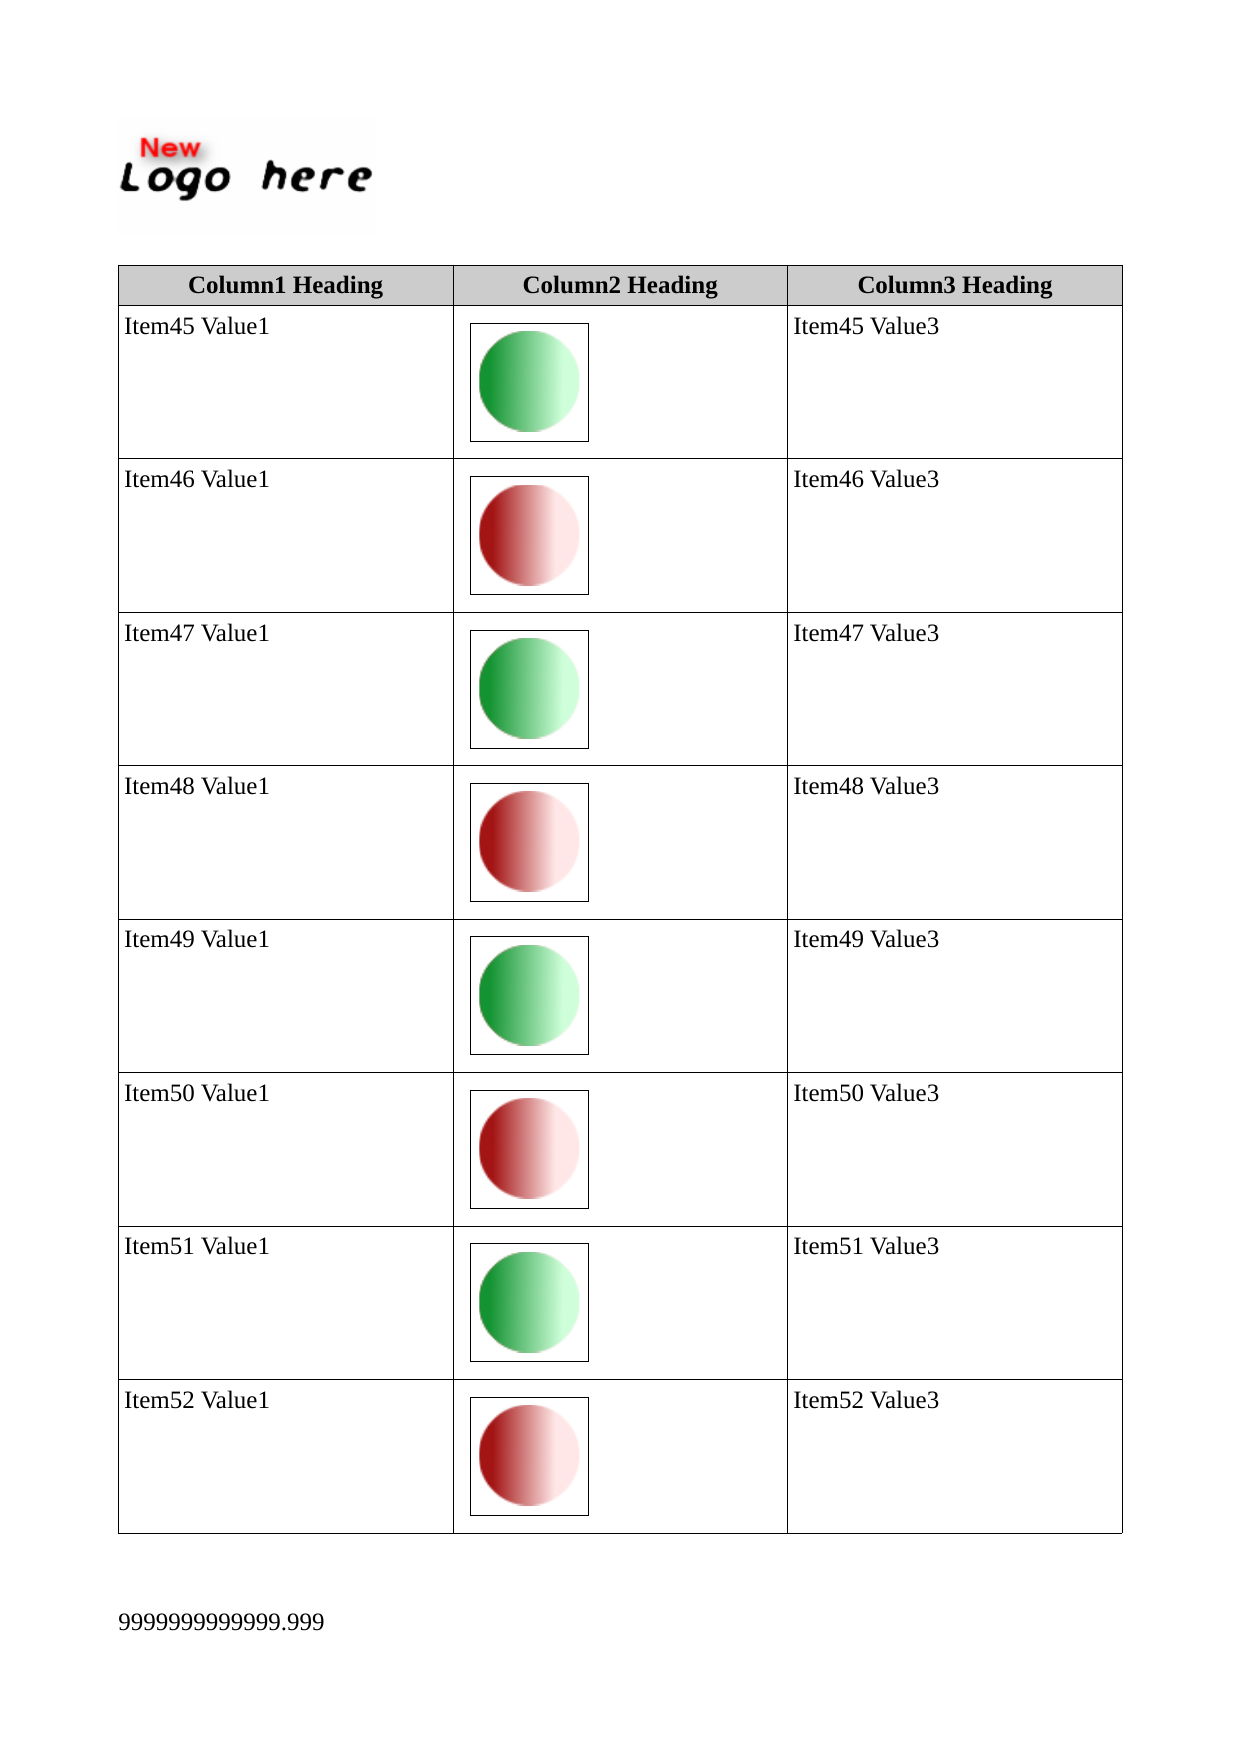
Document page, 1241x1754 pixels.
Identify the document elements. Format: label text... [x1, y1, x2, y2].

table_cell Item49 Value3 [788, 920, 1122, 1072]
table_cell [454, 1227, 787, 1379]
table_cell [454, 613, 787, 765]
table_cell [454, 459, 787, 612]
table_cell Item45 Value1 [119, 306, 453, 458]
table_cell Item50 Value1 [119, 1073, 453, 1226]
table_cell Item52 Value1 [119, 1380, 453, 1532]
table_cell Item52 Value3 [788, 1380, 1122, 1532]
table_cell Item49 Value1 [119, 920, 453, 1072]
table_cell [454, 766, 787, 919]
table_cell Item46 Value1 [119, 459, 453, 612]
table_cell [454, 920, 787, 1072]
table_header Column1 Heading [119, 266, 453, 305]
table_cell Item50 Value3 [788, 1073, 1122, 1226]
table_cell [454, 1380, 787, 1532]
table_cell Item48 Value1 [119, 766, 453, 919]
table_header Column2 Heading [454, 266, 787, 305]
table_cell [454, 1073, 787, 1226]
table_cell Item51 Value3 [788, 1227, 1122, 1379]
table_cell Item51 Value1 [119, 1227, 453, 1379]
table_cell Item46 Value3 [788, 459, 1122, 612]
table_header Column3 Heading [788, 266, 1122, 305]
table_cell Item47 Value3 [788, 613, 1122, 765]
table_cell Item48 Value3 [788, 766, 1122, 919]
table_cell Item45 Value3 [788, 306, 1122, 458]
table_cell Item47 Value1 [119, 613, 453, 765]
table_cell [454, 306, 787, 458]
